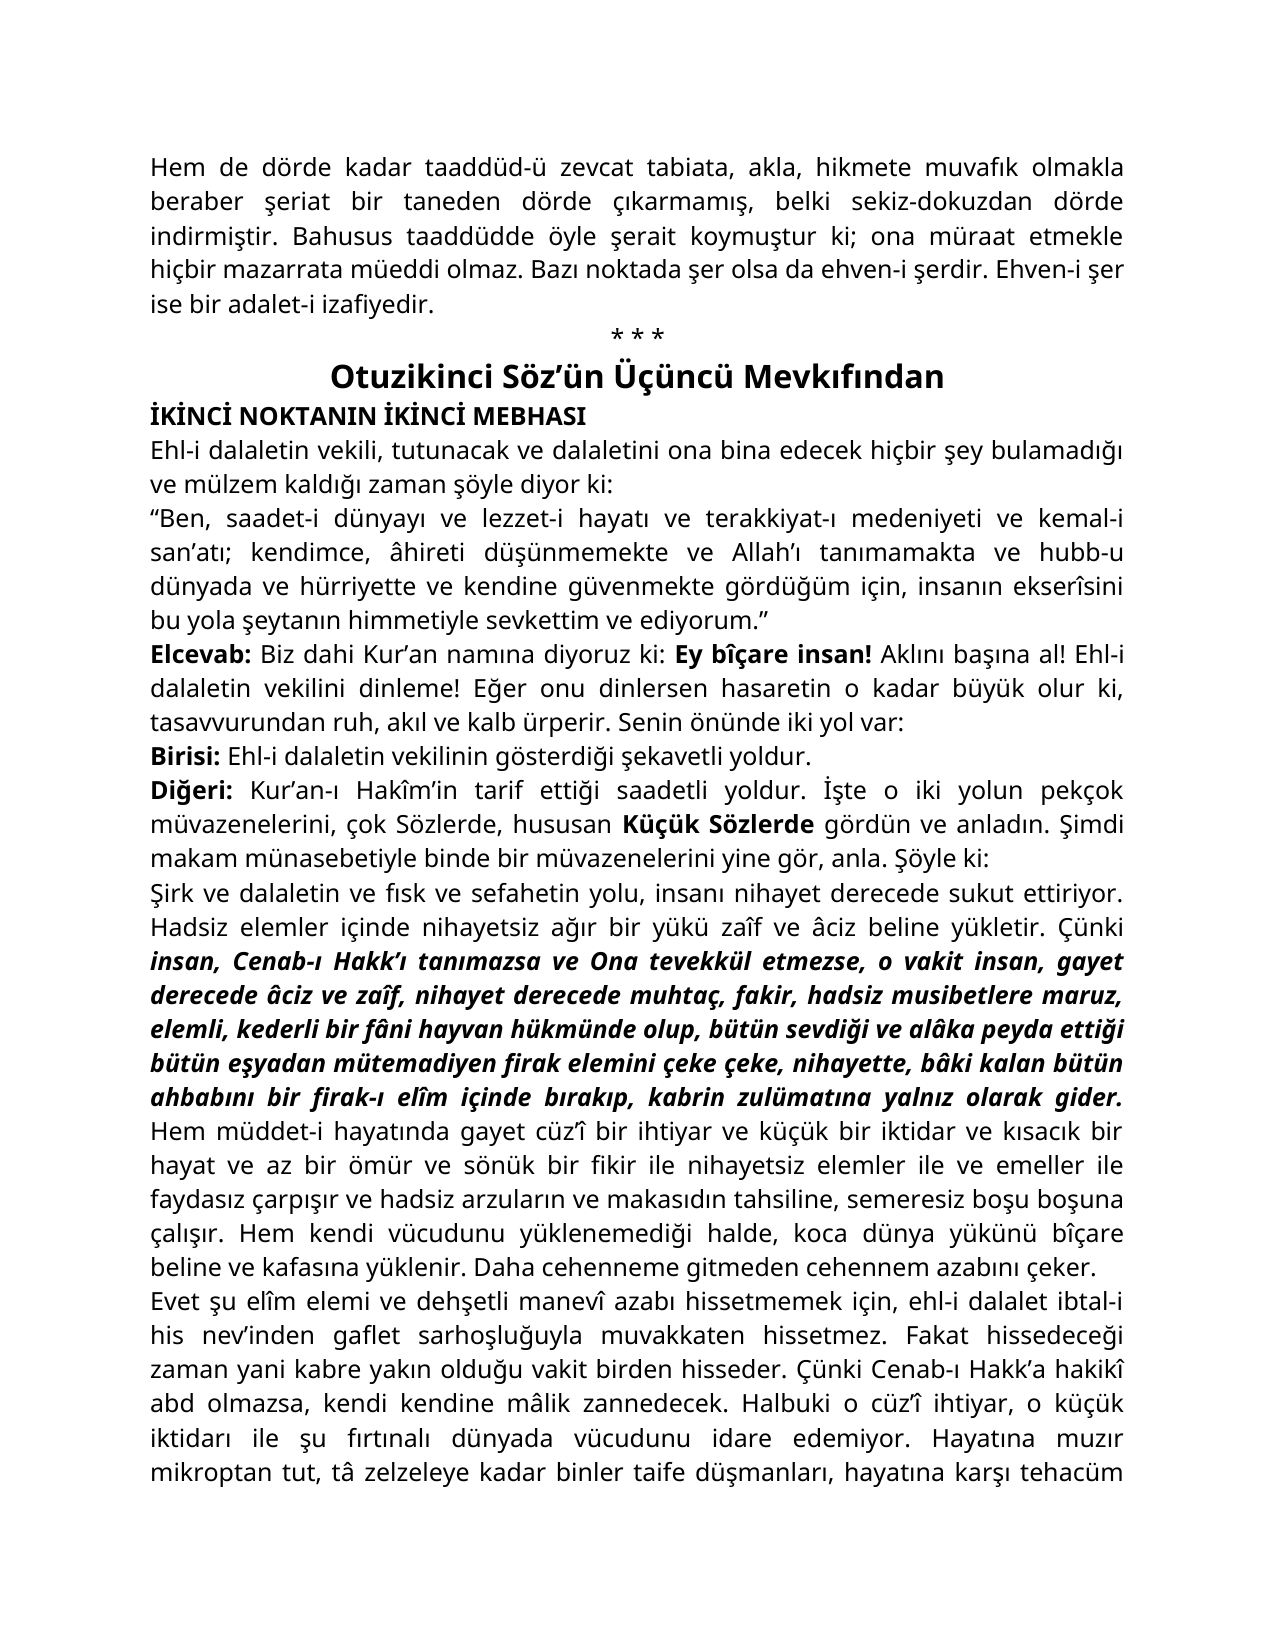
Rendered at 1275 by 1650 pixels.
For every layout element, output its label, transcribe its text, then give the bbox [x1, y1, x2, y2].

text Evet şu elîm elemi ve dehşetli manevî azabı hissetmemek için, ehl-i dalalet ibtal-i his nev’inden gaflet sarhoşluğuyla muvakkaten hissetmez. Fakat hissedeceği zaman yani kabre yakın olduğu vakit birden hisseder. Çünki Cenab-ı Hakk’a hakikî abd olmazsa, kendi kendine mâlik zannedecek. Halbuki o cüz’î ihtiyar, o küçük iktidarı ile şu fırtınalı dünyada vücudunu idare edemiyor. Hayatına muzır mikroptan tut, tâ zelzeleye kadar binler taife düşmanları, hayatına karşı tehacüm [150, 1284, 1125, 1488]
text * * * [150, 320, 1125, 354]
text Diğeri: Kur’an-ı Hakîm’in tarif ettiği saadetli yoldur. İşte o iki yolun pekçok müvazenelerini, çok Sözlerde, hususan Küçük Sözlerde gördün ve anladın. Şimdi makam münasebetiyle binde bir müvazenelerini yine gör, anla. Şöyle ki: [150, 773, 1125, 875]
text Birisi: Ehl-i dalaletin vekilinin gösterdiği şekavetli yoldur. [150, 739, 1125, 773]
text “Ben, saadet-i dünyayı ve lezzet-i hayatı ve terakkiyat-ı medeniyeti ve kemal-i san’atı; kendimce, âhireti düşünmemekte ve Allah’ı tanımamakta ve hubb-u dünyada ve hürriyette ve kendine güvenmekte gördüğüm için, insanın ekserîsini bu yola şeytanın himmetiyle sevkettim ve ediyorum.” [150, 501, 1125, 637]
text Şirk ve dalaletin ve fısk ve sefahetin yolu, insanı nihayet derecede sukut ettiriyor. Hadsiz elemler içinde nihayetsiz ağır bir yükü zaîf ve âciz beline yükletir. Çünki insan, Cenab-ı Hakk’ı tanımazsa ve Ona tevekkül etmezse, o vakit insan, gayet derecede âciz ve zaîf, nihayet derecede muhtaç, fakir, hadsiz musibetlere maruz, elemli, kederli bir fâni hayvan hükmünde olup, bütün sevdiği ve alâka peyda ettiği bütün eşyadan mütemadiyen firak elemini çeke çeke, nihayette, bâki kalan bütün ahbabını bir firak-ı elîm içinde bırakıp, kabrin zulümatına yalnız olarak gider. Hem müddet-i hayatında gayet cüz’î bir ihtiyar ve küçük bir iktidar ve kısacık bir hayat ve az bir ömür ve sönük bir fikir ile nihayetsiz elemler ile ve emeller ile faydasız çarpışır ve hadsiz arzuların ve makasıdın tahsiline, semeresiz boşu boşuna çalışır. Hem kendi vücudunu yüklenemediği halde, koca dünya yükünü bîçare beline ve kafasına yüklenir. Daha cehenneme gitmeden cehennem azabını çeker. [150, 875, 1125, 1284]
text Otuzikinci Söz’ün Üçüncü Mevkıfından [150, 354, 1125, 398]
text Elcevab: Biz dahi Kur’an namına diyoruz ki: Ey bîçare insan! Aklını başına al! Ehl-i dalaletin vekilini dinleme! Eğer onu dinlersen hasaretin o kadar büyük olur ki, tasavvurundan ruh, akıl ve kalb ürperir. Senin önünde iki yol var: [150, 637, 1125, 739]
text İKİNCİ NOKTANIN İKİNCİ MEBHASI [150, 398, 1125, 432]
text Hem de dörde kadar taaddüd-ü zevcat tabiata, akla, hikmete muvafık olmakla beraber şeriat bir taneden dörde çıkarmamış, belki sekiz-dokuzdan dörde indirmiştir. Bahusus taaddüdde öyle şerait koymuştur ki; ona müraat etmekle hiçbir mazarrata müeddi olmaz. Bazı noktada şer olsa da ehven-i şerdir. Ehven-i şer ise bir adalet-i izafiyedir. [150, 150, 1125, 320]
text Ehl-i dalaletin vekili, tutunacak ve dalaletini ona bina edecek hiçbir şey bulamadığı ve mülzem kaldığı zaman şöyle diyor ki: [150, 432, 1125, 501]
